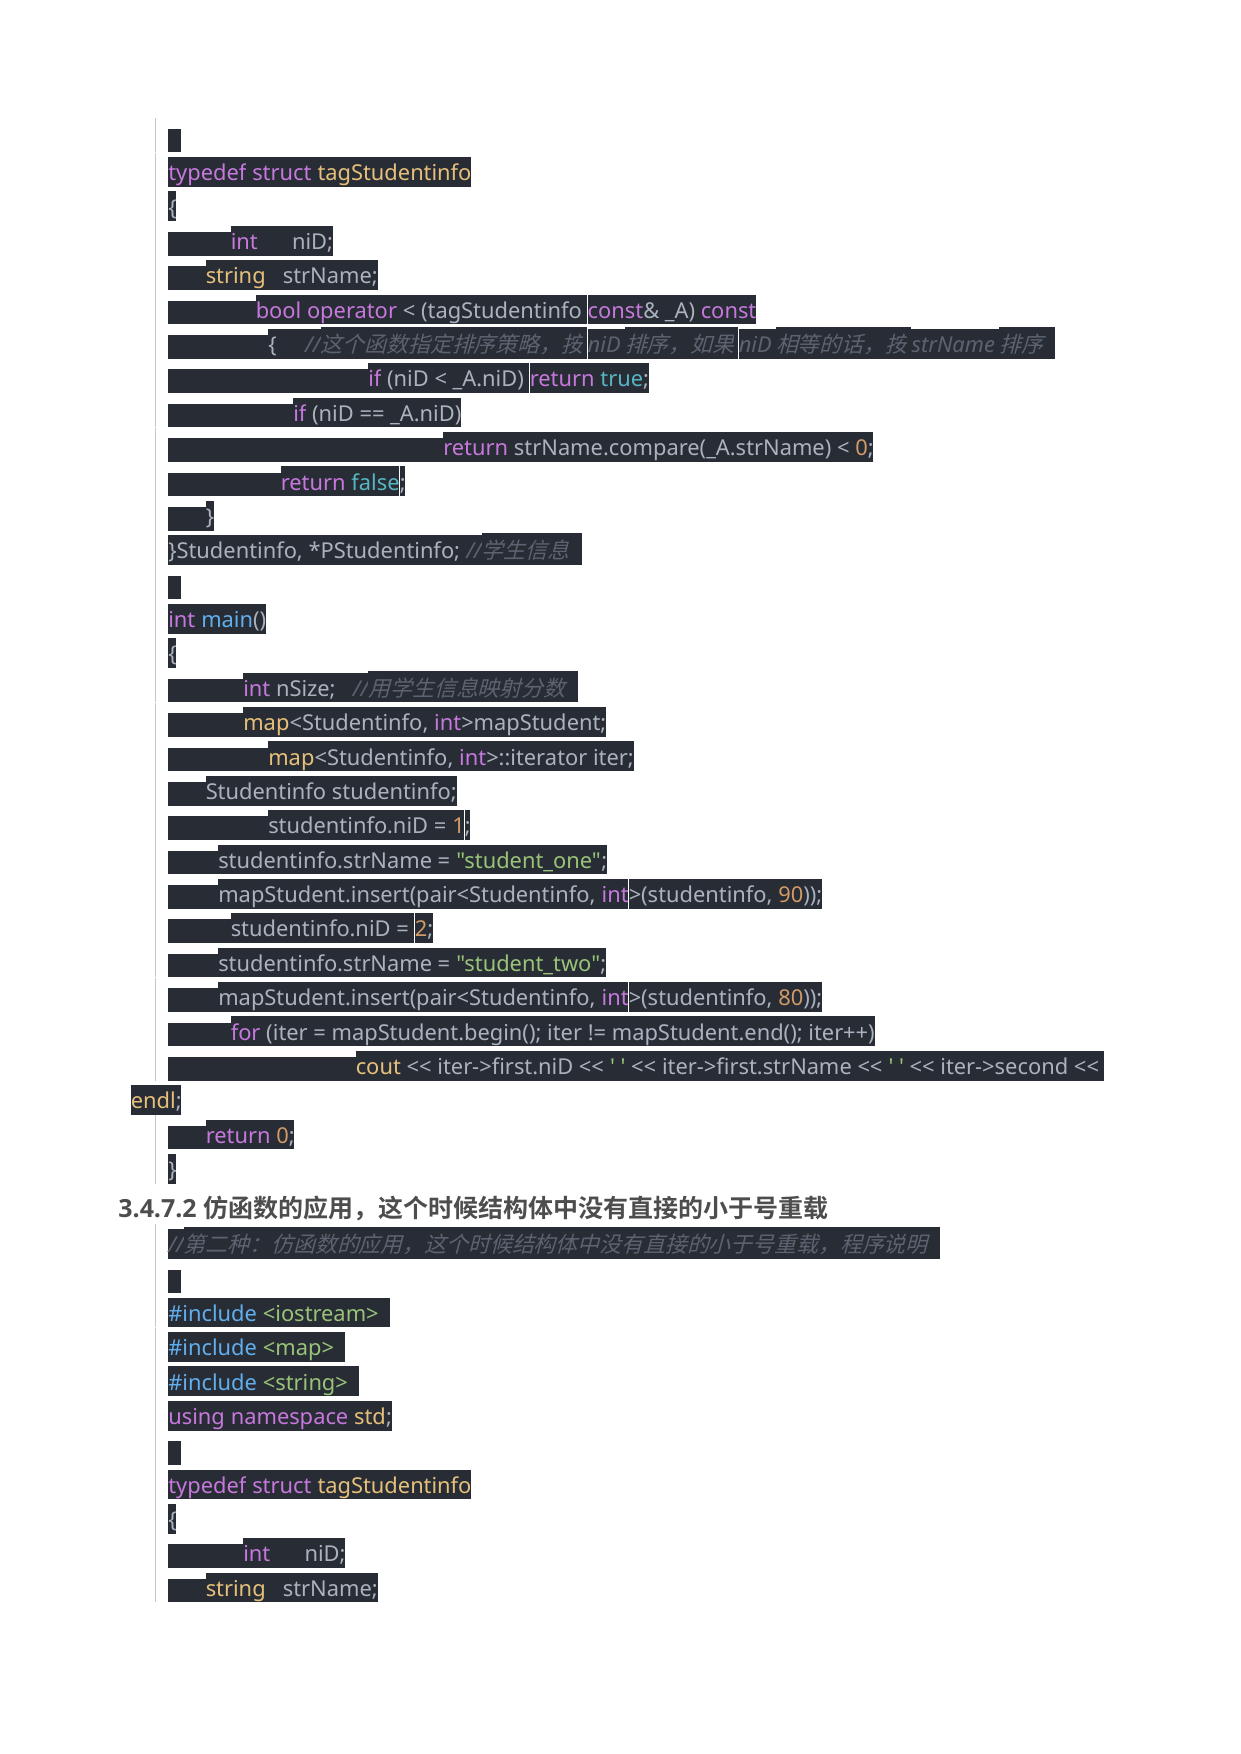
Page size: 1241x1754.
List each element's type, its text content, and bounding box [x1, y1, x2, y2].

text int niD; [156, 1534, 1122, 1568]
text [118, 1115, 155, 1149]
text [118, 393, 155, 427]
text [118, 668, 155, 702]
text [118, 1568, 155, 1602]
text [118, 943, 155, 977]
text { //这个函数指定排序策略，按niD排序，如果niD相等的话，按strName排序 [156, 324, 1122, 359]
text typedef struct tagStudentinfo [156, 1465, 1122, 1499]
text Studentinfo studentinfo; [156, 771, 1122, 806]
text studentinfo.niD = 2; [156, 909, 1122, 943]
text [118, 599, 155, 634]
text int nSize; //用学生信息映射分数 [156, 668, 1122, 702]
text [118, 359, 155, 393]
text [118, 427, 155, 462]
text 3.4.7.2 仿函数的应用，这个时候结构体中没有直接的小于号重载 [118, 1184, 1122, 1224]
text string strName; [156, 1568, 1122, 1602]
text [118, 1149, 155, 1184]
text [118, 771, 155, 806]
text [118, 290, 155, 324]
text mapStudent.insert(pair<Studentinfo, int>(studentinfo, 90)); [156, 874, 1122, 909]
text //第二种：仿函数的应用，这个时候结构体中没有直接的小于号重载，程序说明 [156, 1224, 1122, 1259]
text #include <map> [156, 1327, 1122, 1362]
text { [156, 634, 1122, 668]
text [118, 737, 155, 771]
text studentinfo.strName = "student_one"; [156, 840, 1122, 874]
text #include <iostream> [156, 1293, 1122, 1327]
text [118, 1327, 155, 1362]
text int main() [156, 599, 1122, 634]
text #include <string> [156, 1362, 1122, 1396]
text map<Studentinfo, int>::iterator iter; [156, 737, 1122, 771]
text { [156, 1499, 1122, 1534]
text studentinfo.niD = 1; [156, 806, 1122, 840]
text typedef struct tagStudentinfo [156, 152, 1122, 187]
text [118, 324, 155, 359]
text [118, 531, 155, 565]
text [118, 1224, 155, 1259]
text if (niD < _A.niD) return true; [156, 359, 1122, 393]
text [118, 1396, 155, 1431]
text studentinfo.strName = "student_two"; [156, 943, 1122, 977]
text [118, 187, 155, 221]
text using namespace std; [156, 1396, 1122, 1431]
text [118, 806, 155, 840]
text mapStudent.insert(pair<Studentinfo, int>(studentinfo, 80)); [156, 977, 1122, 1012]
text return false; [156, 462, 1122, 496]
text [118, 1499, 155, 1534]
text [118, 256, 155, 290]
text [118, 909, 155, 943]
text [118, 1293, 155, 1327]
text [118, 874, 155, 909]
text [118, 702, 155, 737]
text [118, 221, 155, 256]
text [118, 152, 155, 187]
text }Studentinfo, *PStudentinfo; //学生信息 [156, 531, 1122, 565]
text if (niD == _A.niD) [156, 393, 1122, 427]
text [118, 1534, 155, 1568]
text [118, 496, 155, 531]
text [118, 462, 155, 496]
text int niD; [156, 221, 1122, 256]
text return 0; [156, 1115, 1122, 1149]
text map<Studentinfo, int>mapStudent; [156, 702, 1122, 737]
text [118, 840, 155, 874]
text [118, 977, 155, 1012]
text [118, 1362, 155, 1396]
text } [156, 496, 1122, 531]
text return strName.compare(_A.strName) < 0; [156, 427, 1122, 462]
text bool operator < (tagStudentinfo const& _A) const [156, 290, 1122, 324]
text [118, 634, 155, 668]
text { [156, 187, 1122, 221]
text for (iter = mapStudent.begin(); iter != mapStudent.end(); iter++) [156, 1012, 1122, 1046]
text cout << iter->first.niD << ' ' << iter->first.strName << ' ' << iter->second << endl; [118, 1046, 1122, 1115]
text [118, 1465, 155, 1499]
text } [156, 1149, 1122, 1184]
text string strName; [156, 256, 1122, 290]
